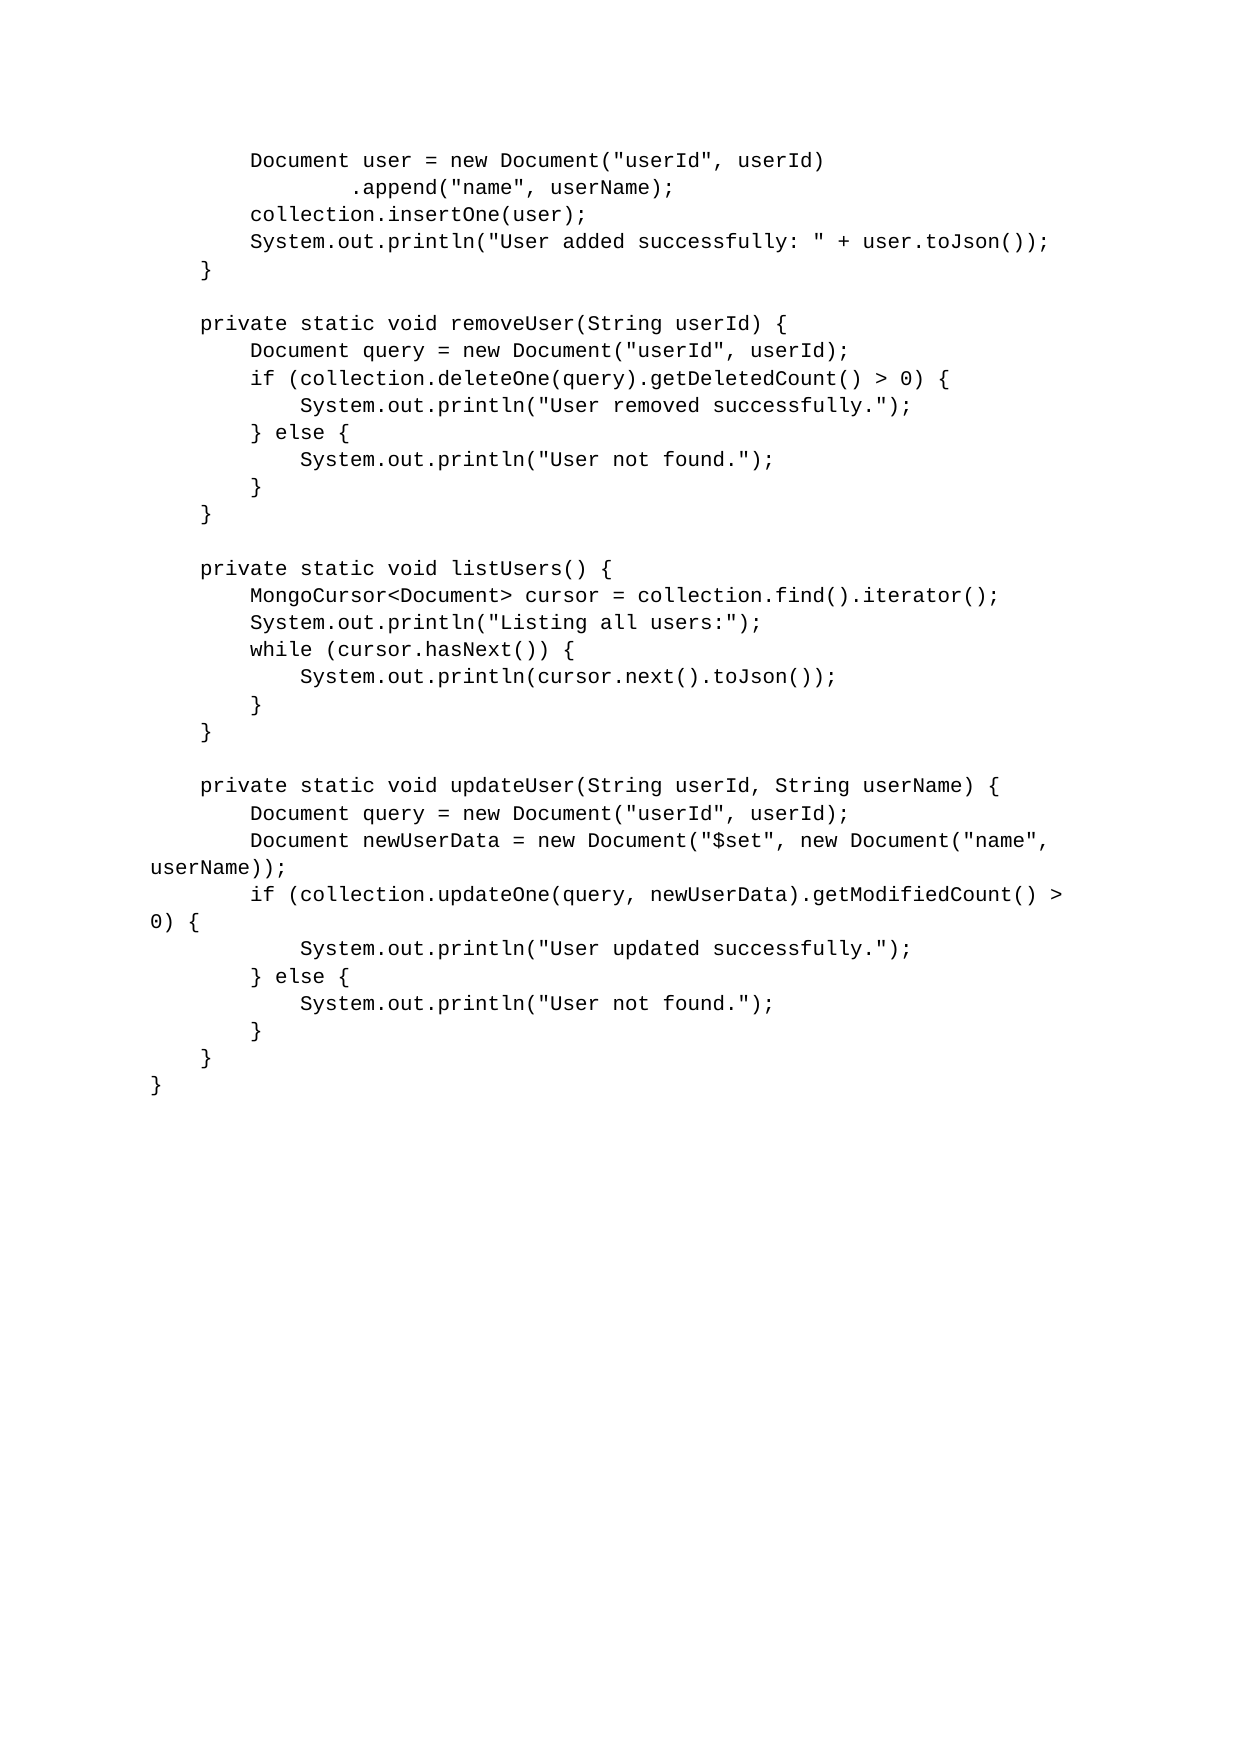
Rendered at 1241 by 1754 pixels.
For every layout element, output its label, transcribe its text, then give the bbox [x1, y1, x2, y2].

text } [150, 1047, 1090, 1071]
text Document query = new Document("userId", userId); [150, 802, 1090, 826]
text System.out.println("Listing all users:"); [150, 612, 1090, 636]
text if (collection.updateOne(query, newUserData).getModifiedCount() > 0) { [150, 884, 1090, 935]
text } else { [150, 966, 1090, 989]
text } [150, 503, 1090, 527]
text private static void removeUser(String userId) { [150, 313, 1090, 337]
text System.out.println("User not found."); [150, 449, 1090, 473]
text System.out.println(cursor.next().toJson()); [150, 667, 1090, 690]
text .append("name", userName); [150, 177, 1090, 201]
text if (collection.deleteOne(query).getDeletedCount() > 0) { [150, 367, 1090, 391]
text while (cursor.hasNext()) { [150, 639, 1090, 663]
text collection.insertOne(user); [150, 204, 1090, 228]
text Document newUserData = new Document("$set", new Document("name", userName)); [150, 830, 1090, 881]
text } [150, 1074, 1090, 1098]
text } else { [150, 422, 1090, 446]
text private static void listUsers() { [150, 558, 1090, 581]
text MongoCursor<Document> cursor = collection.find().iterator(); [150, 585, 1090, 609]
text Document query = new Document("userId", userId); [150, 340, 1090, 364]
text } [150, 1020, 1090, 1044]
text } [150, 259, 1090, 282]
text System.out.println("User updated successfully."); [150, 938, 1090, 962]
text System.out.println("User added successfully: " + user.toJson()); [150, 232, 1090, 255]
text } [150, 721, 1090, 744]
text System.out.println("User removed successfully."); [150, 395, 1090, 418]
text System.out.println("User not found."); [150, 993, 1090, 1016]
text } [150, 476, 1090, 500]
text Document user = new Document("userId", userId) [150, 150, 1090, 174]
text private static void updateUser(String userId, String userName) { [150, 775, 1090, 799]
text } [150, 694, 1090, 717]
